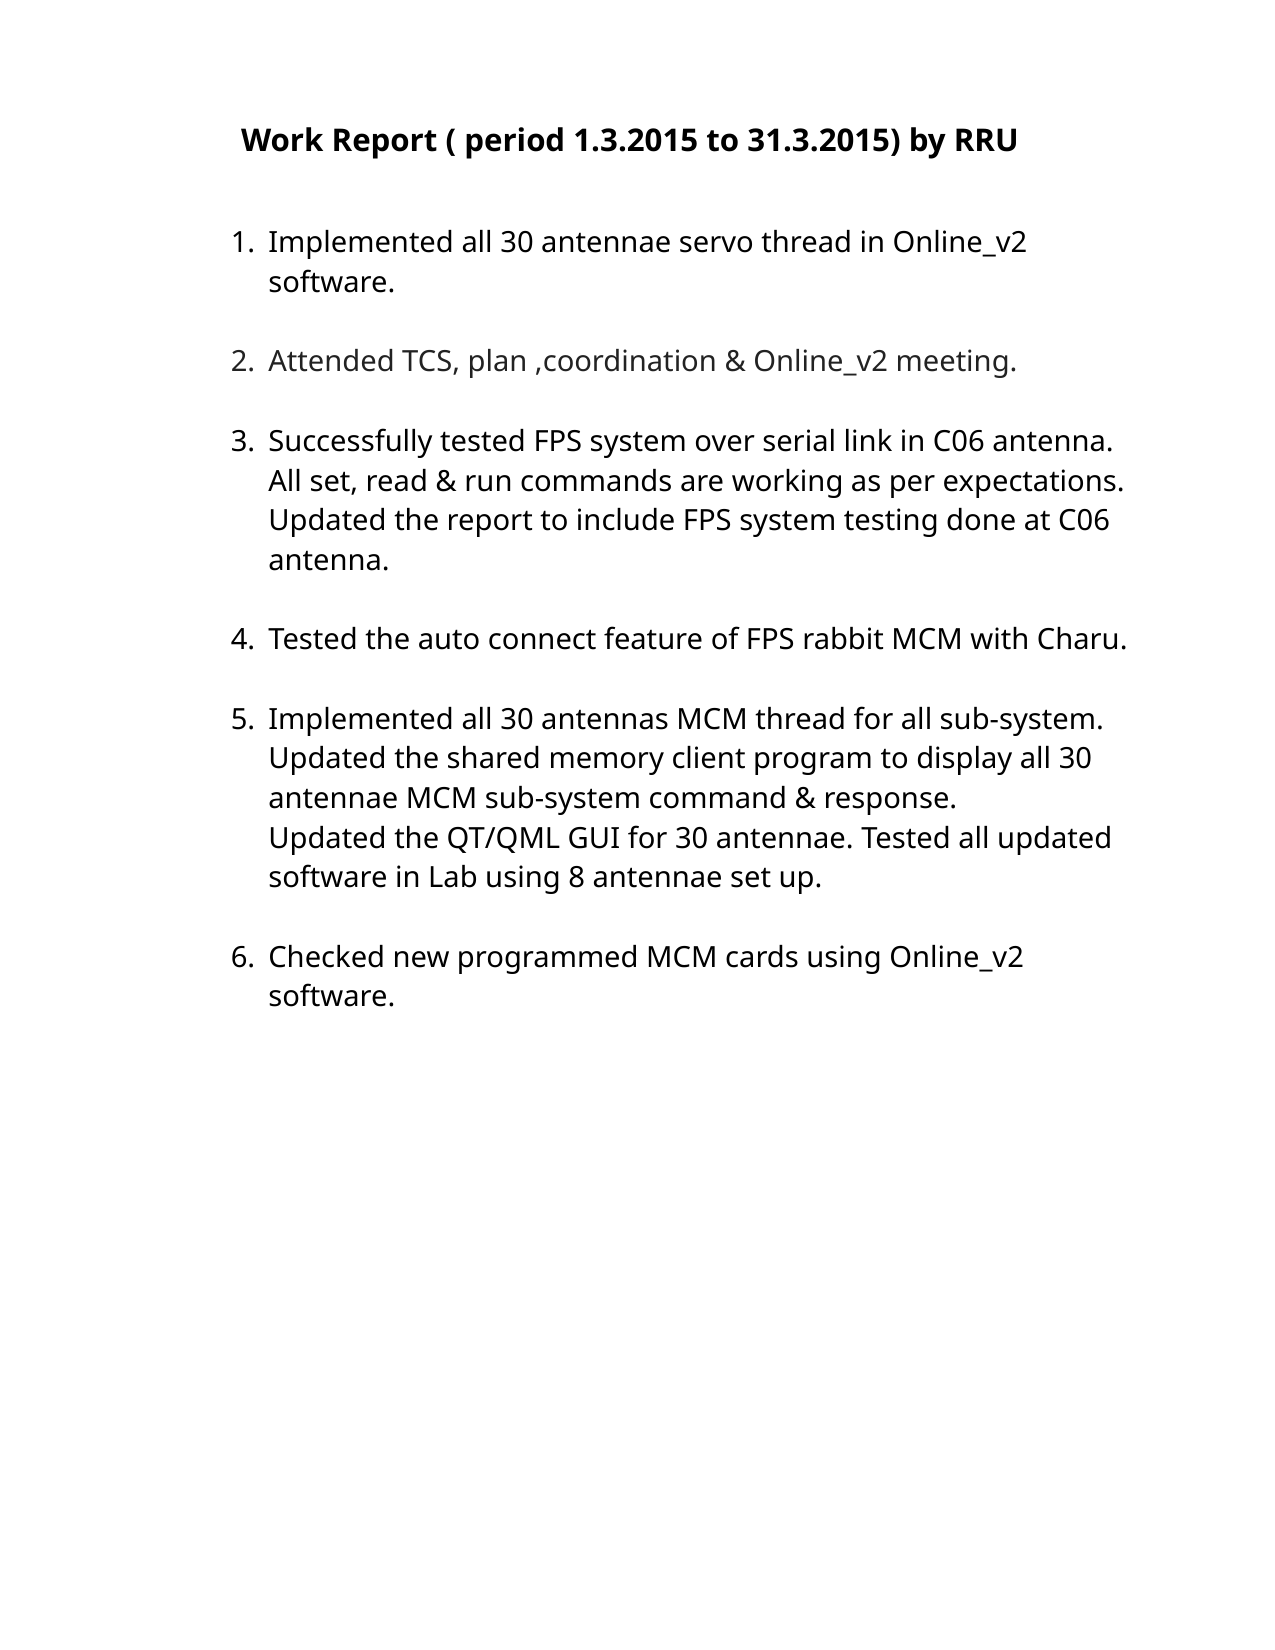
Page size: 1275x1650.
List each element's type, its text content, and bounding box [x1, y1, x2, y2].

list Updated the shared memory client program to display all 30 antennae MCM sub-system command & response. [231, 738, 1157, 817]
list Checked new programmed MCM cards using Online_v2 software. [231, 936, 1157, 1015]
list Tested the auto connect feature of FPS rabbit MCM with Charu. [231, 618, 1157, 658]
list Implemented all 30 antennas MCM thread for all sub-system. [231, 698, 1157, 738]
list Attended TCS, plan ,coordination & Online_v2 meeting. [231, 341, 1157, 380]
list All set, read & run commands are working as per expectations. [231, 460, 1157, 499]
list Updated the report to include FPS system testing done at C06 antenna. [231, 499, 1157, 579]
list Implemented all 30 antennae servo thread in Online_v2 software. [231, 222, 1157, 301]
text Work Report ( period 1.3.2015 to 31.3.2015) by RRU [118, 118, 1157, 161]
list Successfully tested FPS system over serial link in C06 antenna. [231, 420, 1157, 460]
list Updated the QT/QML GUI for 30 antennae. Tested all updated software in Lab using 8 antennae set up. [231, 817, 1157, 896]
